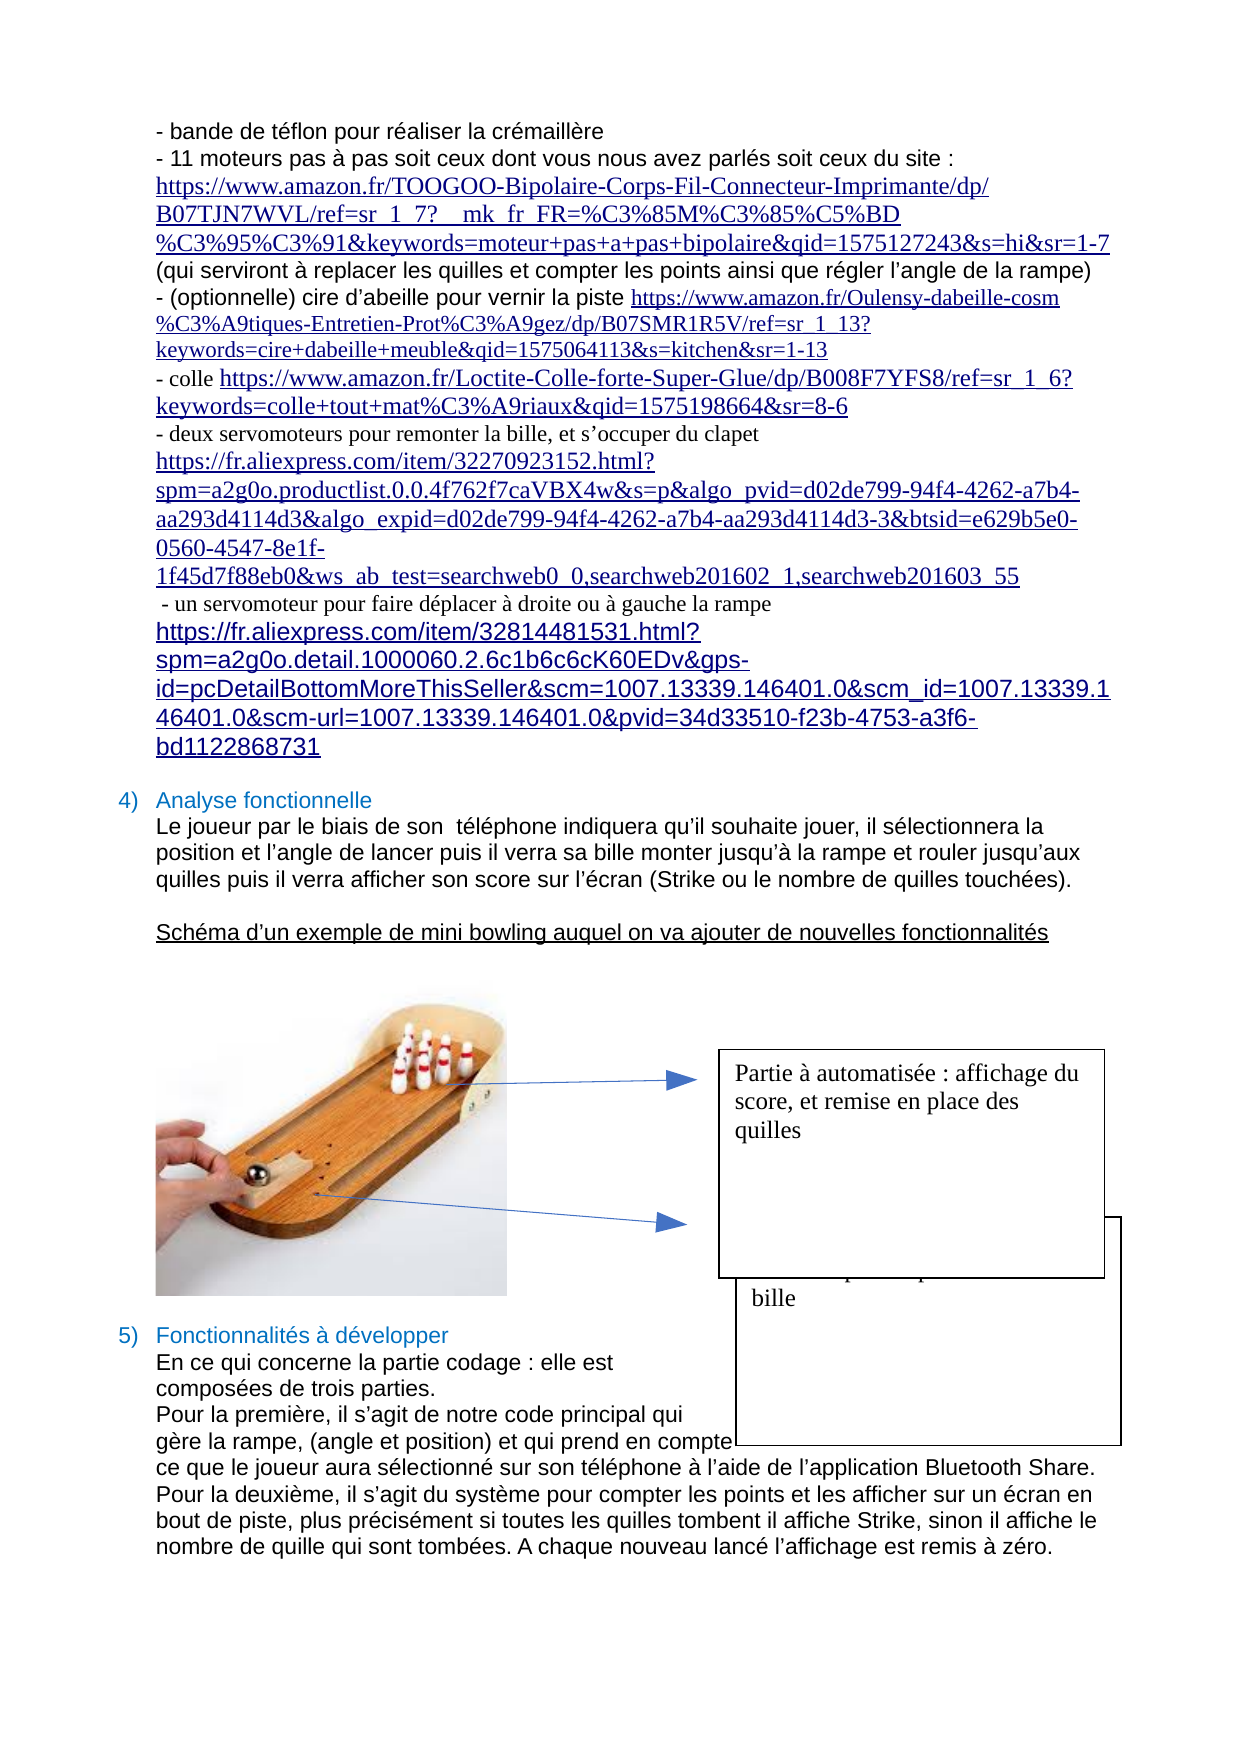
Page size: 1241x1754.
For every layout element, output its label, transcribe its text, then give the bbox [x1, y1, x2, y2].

text - (optionnelle) cire d’abeille pour vernir la piste https://www.amazon.fr/Oulensy-dabeille-cosm%C3%A9tiques-Entretien-Prot%C3%A9gez/dp/B07SMR1R5V/ref=sr_1_13?keywords=cire+dabeille+meuble&qid=1575064113&s=kitchen&sr=1-13 [156, 283, 1122, 363]
text - colle https://www.amazon.fr/Loctite-Colle-forte-Super-Glue/dp/B008F7YFS8/ref=sr_1_6?keywords=colle+tout+mat%C3%A9riaux&qid=1575198664&sr=8-6 [156, 363, 1122, 420]
list Analyse fonctionnelle [118, 787, 1122, 813]
text Le joueur par le biais de son téléphone indiquera qu’il souhaite jouer, il sélectionnera la position et l’angle de lancer puis il verra sa bille monter jusqu’à la rampe et rouler jusqu’aux quilles puis il verra afficher son score sur l’écran (Strike ou le nombre de quilles touchées). [156, 813, 1122, 892]
text Partie à automatisée : déplacement de la rampe et replacement de la bille [751, 1279, 1106, 1311]
text https://fr.aliexpress.com/item/32814481531.html?spm=a2g0o.detail.1000060.2.6c1b6c6cK60EDv&gps-id=pcDetailBottomMoreThisSeller&scm=1007.13339.146401.0&scm_id=1007.13339.146401.0&scm-url=1007.13339.146401.0&pvid=34d33510-f23b-4753-a3f6-bd1122868731 [156, 617, 1122, 760]
text Schéma d’un exemple de mini bowling auquel on va ajouter de nouvelles fonctionnalités [156, 918, 1122, 945]
list Fonctionnalités à développer [118, 1322, 735, 1349]
text Partie à automatisée : affichage du score, et remise en place des quilles [734, 1058, 1089, 1144]
text - un servomoteur pour faire déplacer à droite ou à gauche la rampe [156, 590, 1122, 617]
text - bande de téflon pour réaliser la crémaillère [156, 118, 1122, 144]
text - 11 moteurs pas à pas soit ceux dont vous nous avez parlés soit ceux du site : https://www.amazon.fr/TOOGOO-Bipolaire-Corps-Fil-Connecteur-Imprimante/dp/B07TJN7WVL/ref=sr_1_7?__mk_fr_FR=%C3%85M%C3%85%C5%BD%C3%95%C3%91&keywords=moteur+pas+a+pas+bipolaire&qid=1575127243&s=hi&sr=1-7 (qui serviront à replacer les quilles et compter les points ainsi que régler l’angle de la rampe) [156, 144, 1122, 283]
text En ce qui concerne la partie codage : elle est composées de trois parties. [156, 1349, 735, 1401]
text Pour la première, il s’agit de notre code principal qui gère la rampe, (angle et position) et qui prend en compte ce que le joueur aura sélectionné sur son téléphone à l’aide de l’application Bluetooth Share. [156, 1401, 1122, 1481]
text Pour la deuxième, il s’agit du système pour compter les points et les afficher sur un écran en bout de piste, plus précisément si toutes les quilles tombent il affiche Strike, sinon il affiche le nombre de quille qui sont tombées. A chaque nouveau lancé l’affichage est remis à zéro. [156, 1481, 1122, 1559]
text - deux servomoteurs pour remonter la bille, et s’occuper du clapet https://fr.aliexpress.com/item/32270923152.html?spm=a2g0o.productlist.0.0.4f762f7caVBX4w&s=p&algo_pvid=d02de799-94f4-4262-a7b4-aa293d4114d3&algo_expid=d02de799-94f4-4262-a7b4-aa293d4114d3-3&btsid=e629b5e0-0560-4547-8e1f-1f45d7f88eb0&ws_ab_test=searchweb0_0,searchweb201602_1,searchweb201603_55 [156, 420, 1122, 590]
